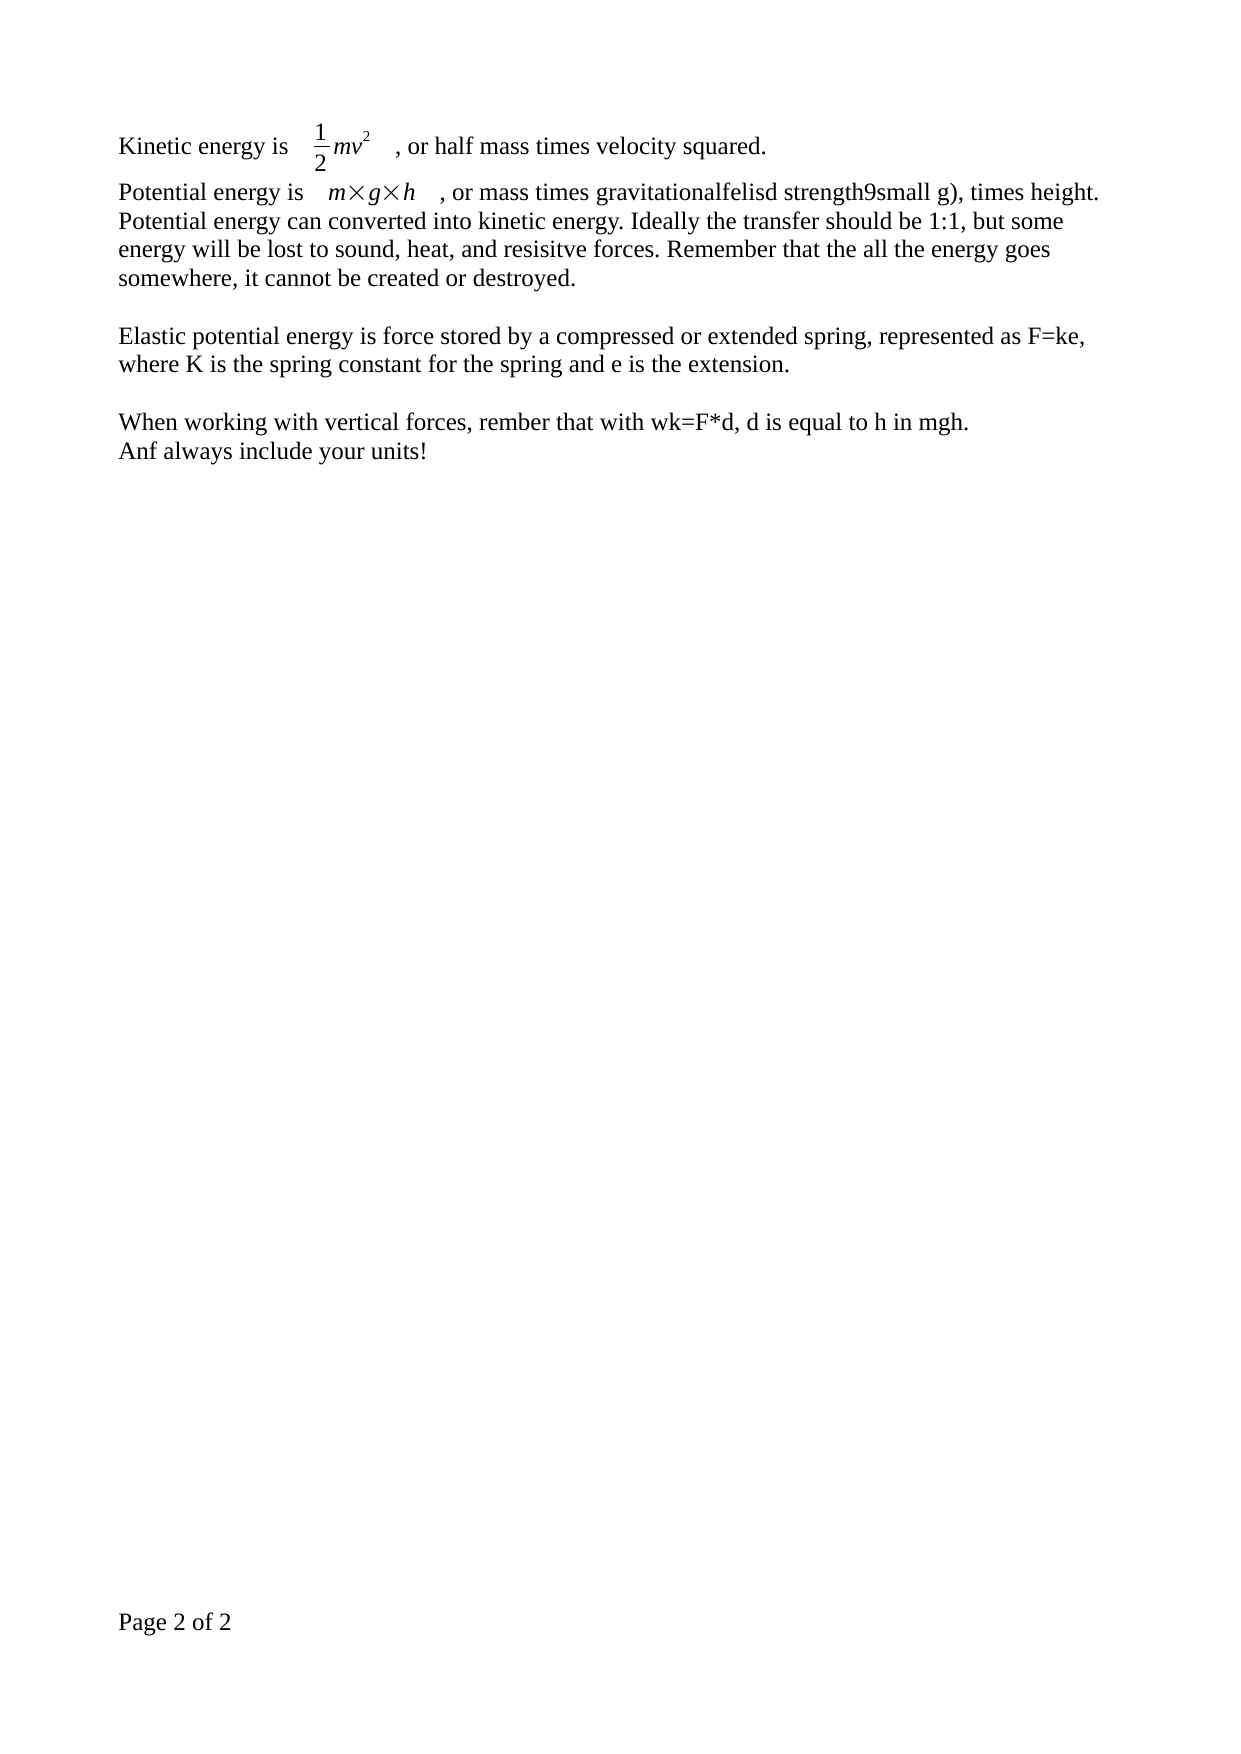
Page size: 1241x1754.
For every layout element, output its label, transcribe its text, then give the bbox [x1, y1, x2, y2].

text Potential energy can converted into kinetic energy. Ideally the transfer should be 1:1, but some energy will be lost to sound, heat, and resisitve forces. Remember that the all the energy goes somewhere, it cannot be created or destroyed. [118, 206, 1122, 292]
text Kinetic energy is , or half mass times velocity squared. [118, 118, 1122, 177]
text Anf always include your units! [118, 436, 1122, 464]
text Elastic potential energy is force stored by a compressed or extended spring, represented as F=ke, where K is the spring constant for the spring and e is the extension. [118, 321, 1122, 378]
text Potential energy is , or mass times gravitationalfelisd strength9small g), times height. [118, 177, 1122, 206]
text When working with vertical forces, rember that with wk=F*d, d is equal to h in mgh. [118, 407, 1122, 436]
